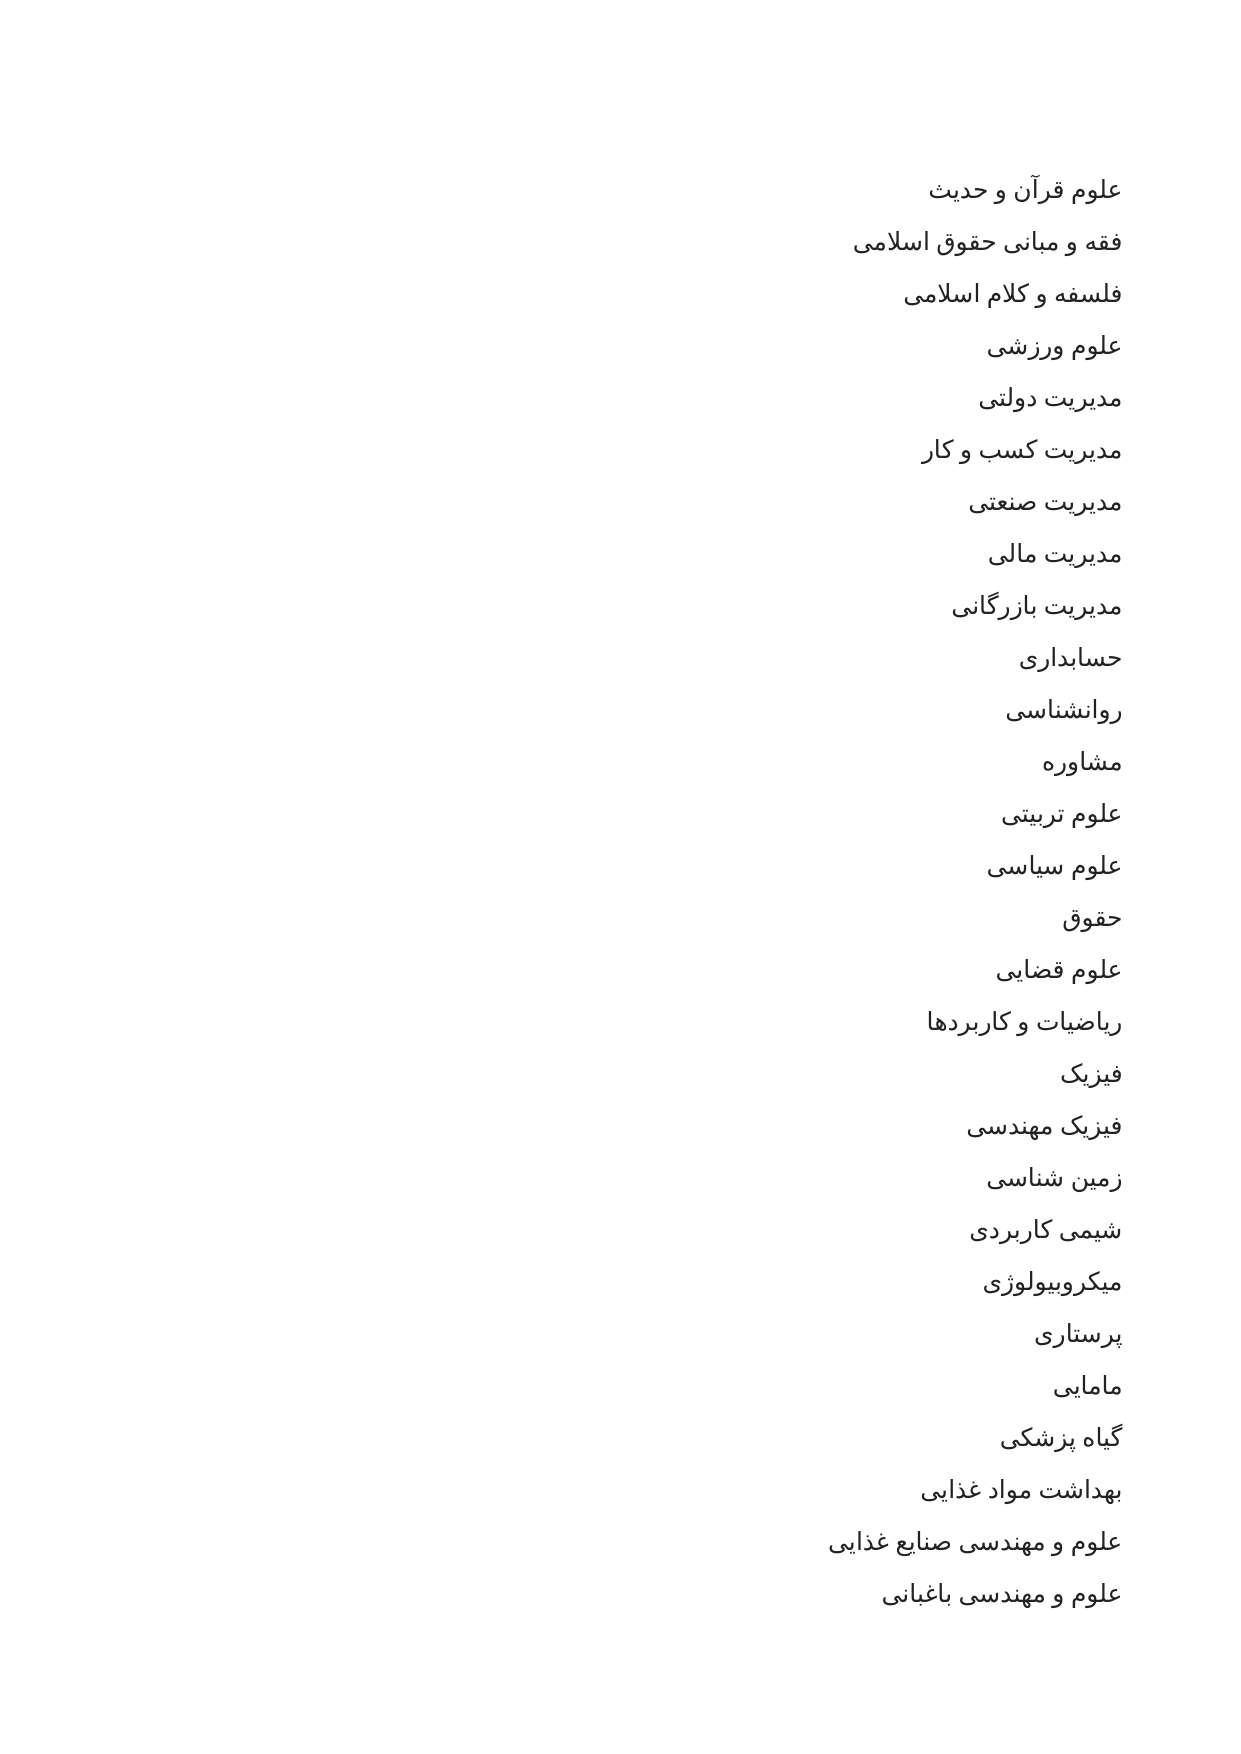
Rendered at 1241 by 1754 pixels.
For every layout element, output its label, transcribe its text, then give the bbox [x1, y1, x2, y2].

text فقه و مبانی حقوق اسلامی [118, 228, 1122, 261]
text حقوق [118, 904, 1122, 937]
text گیاه پزشکی [118, 1424, 1122, 1456]
text مدیریت بازرگانی [118, 592, 1122, 625]
text مدیریت دولتی [118, 384, 1122, 417]
text زمین شناسی [118, 1164, 1122, 1197]
text علوم و مهندسی صنایع غذایی [118, 1528, 1122, 1560]
text مشاوره [118, 748, 1122, 781]
text شیمی کاربردی [118, 1216, 1122, 1248]
text مدیریت مالی [118, 540, 1122, 573]
text مدیریت کسب و کار [118, 436, 1122, 469]
text فیزیک مهندسی [118, 1112, 1122, 1144]
text علوم تربیتی [118, 800, 1122, 833]
text مدیریت صنعتی [118, 488, 1122, 521]
text روانشناسی [118, 696, 1122, 729]
text میکروبیولوژی [118, 1268, 1122, 1301]
text پرستاری [118, 1320, 1122, 1352]
text ریاضیات و کاربردها [118, 1008, 1122, 1041]
text علوم سیاسی [118, 852, 1122, 885]
text علوم قضایی [118, 956, 1122, 989]
text بهداشت مواد غذایی [118, 1476, 1122, 1508]
text فلسفه و کلام اسلامی [118, 280, 1122, 313]
text علوم و مهندسی باغبانی [118, 1580, 1122, 1612]
text حسابداری [118, 644, 1122, 677]
text علوم قرآن و حدیث [118, 176, 1122, 209]
text مامایی [118, 1372, 1122, 1404]
text علوم ورزشی [118, 332, 1122, 365]
text فیزیک [118, 1060, 1122, 1093]
